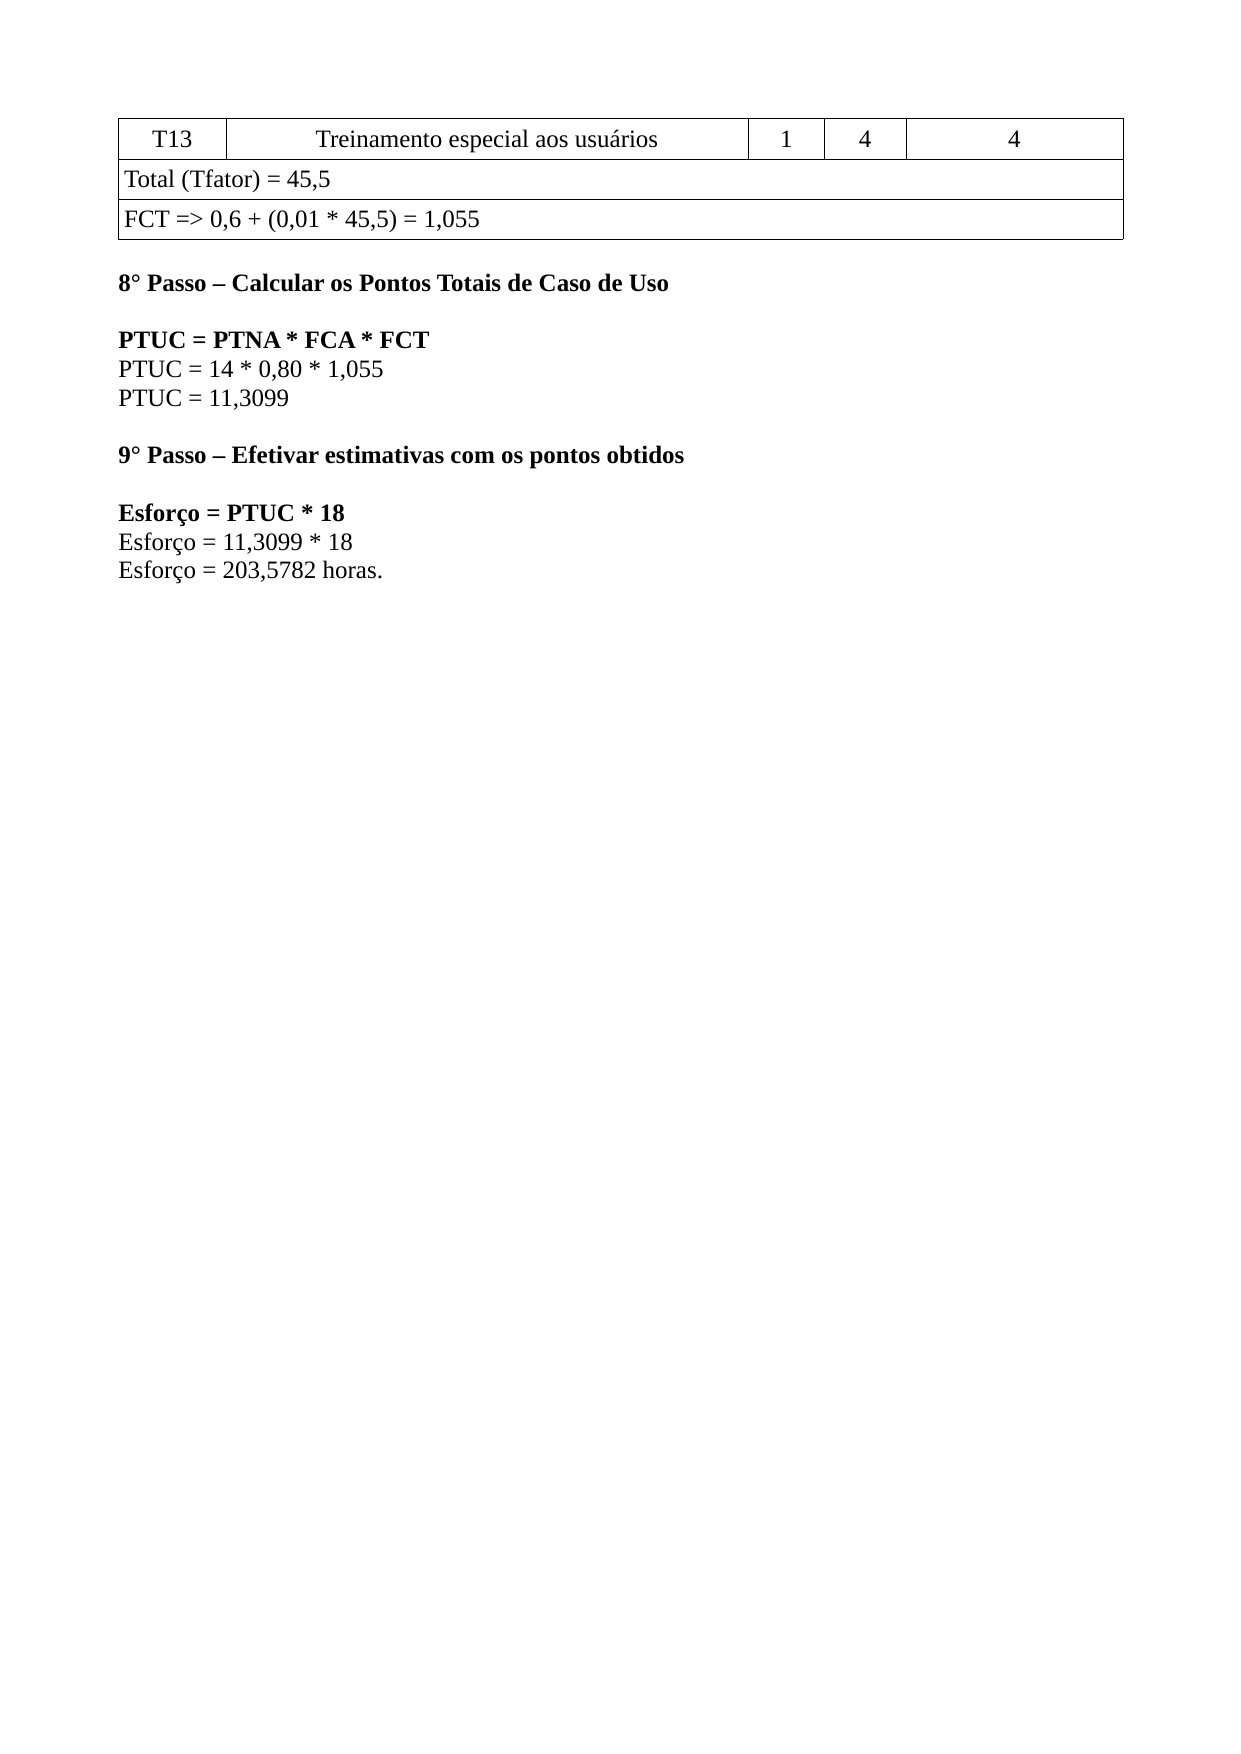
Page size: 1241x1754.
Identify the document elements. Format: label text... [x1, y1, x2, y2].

table_cell Treinamento especial aos usuários [227, 119, 748, 158]
text PTUC = PTNA * FCA * FCT [118, 325, 1122, 354]
table_cell 1 [749, 119, 824, 158]
text PTUC = 11,3099 [118, 383, 1122, 412]
text Esforço = 11,3099 * 18 [118, 527, 1122, 555]
table_cell T13 [119, 119, 226, 158]
text Esforço = 203,5782 horas. [118, 555, 1122, 584]
text Esforço = PTUC * 18 [118, 498, 1122, 527]
table_cell Total (Tfator) = 45,5 [119, 160, 1123, 199]
table_cell 4 [825, 119, 906, 158]
text 9° Passo – Efetivar estimativas com os pontos obtidos [118, 440, 1122, 469]
text PTUC = 14 * 0,80 * 1,055 [118, 354, 1122, 383]
table_cell 4 [907, 119, 1123, 158]
table_cell FCT => 0,6 + (0,01 * 45,5) = 1,055 [119, 200, 1123, 239]
text 8° Passo – Calcular os Pontos Totais de Caso de Uso [118, 268, 1122, 297]
